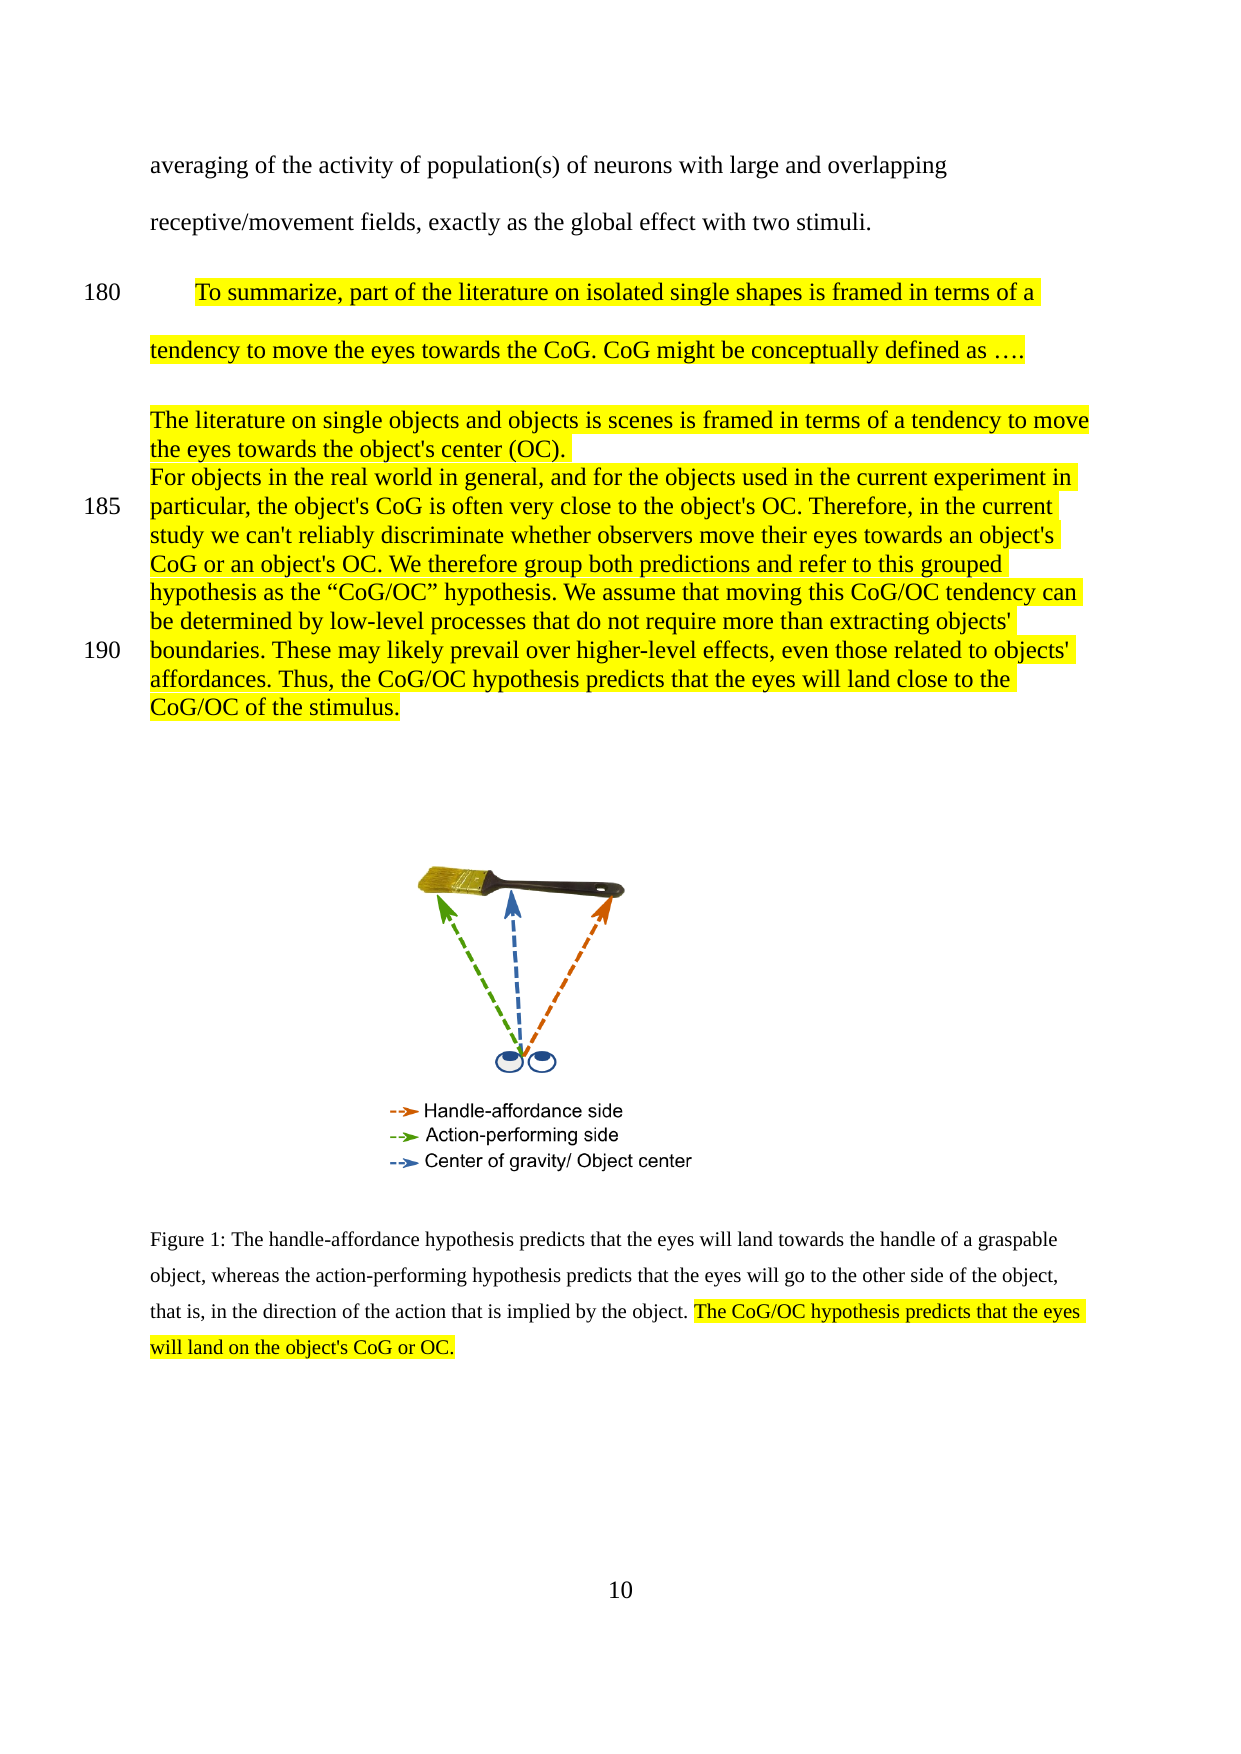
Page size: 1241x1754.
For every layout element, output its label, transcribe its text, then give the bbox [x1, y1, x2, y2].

text Figure 1: The handle-affordance hypothesis predicts that the eyes will land towards the handle of a graspable object, whereas the action-performing hypothesis predicts that the eyes will go to the other side of the object, that is, in the direction of the action that is implied by the object. The CoG/OC hypothesis predicts that the eyes will land on the object's CoG or OC. [150, 1227, 1091, 1359]
text For objects in the real world in general, and for the objects used in the current experiment in particular, the object's CoG is often very close to the object's OC. Therefore, in the current study we can't reliably discriminate whether observers move their eyes towards an object's CoG or an object's OC. We therefore group both predictions and refer to this grouped hypothesis as the “CoG/OC” hypothesis. We assume that moving this CoG/OC tendency can be determined by low-level processes that do not require more than extracting objects' boundaries. These may likely prevail over higher-level effects, even those related to objects' affordances. Thus, the CoG/OC hypothesis predicts that the eyes will land close to the CoG/OC of the stimulus. [150, 462, 1091, 721]
text To summarize, part of the literature on isolated single shapes is framed in terms of a tendency to move the eyes towards the CoG. CoG might be conceptually defined as …. [150, 277, 1091, 364]
picture [150, 791, 901, 1203]
text averaging of the activity of population(s) of neurons with large and overlapping receptive/movement fields, exactly as the global effect with two stimuli. [150, 150, 1091, 236]
text The literature on single objects and objects is scenes is framed in terms of a tendency to move the eyes towards the object's center (OC). [150, 405, 1091, 462]
